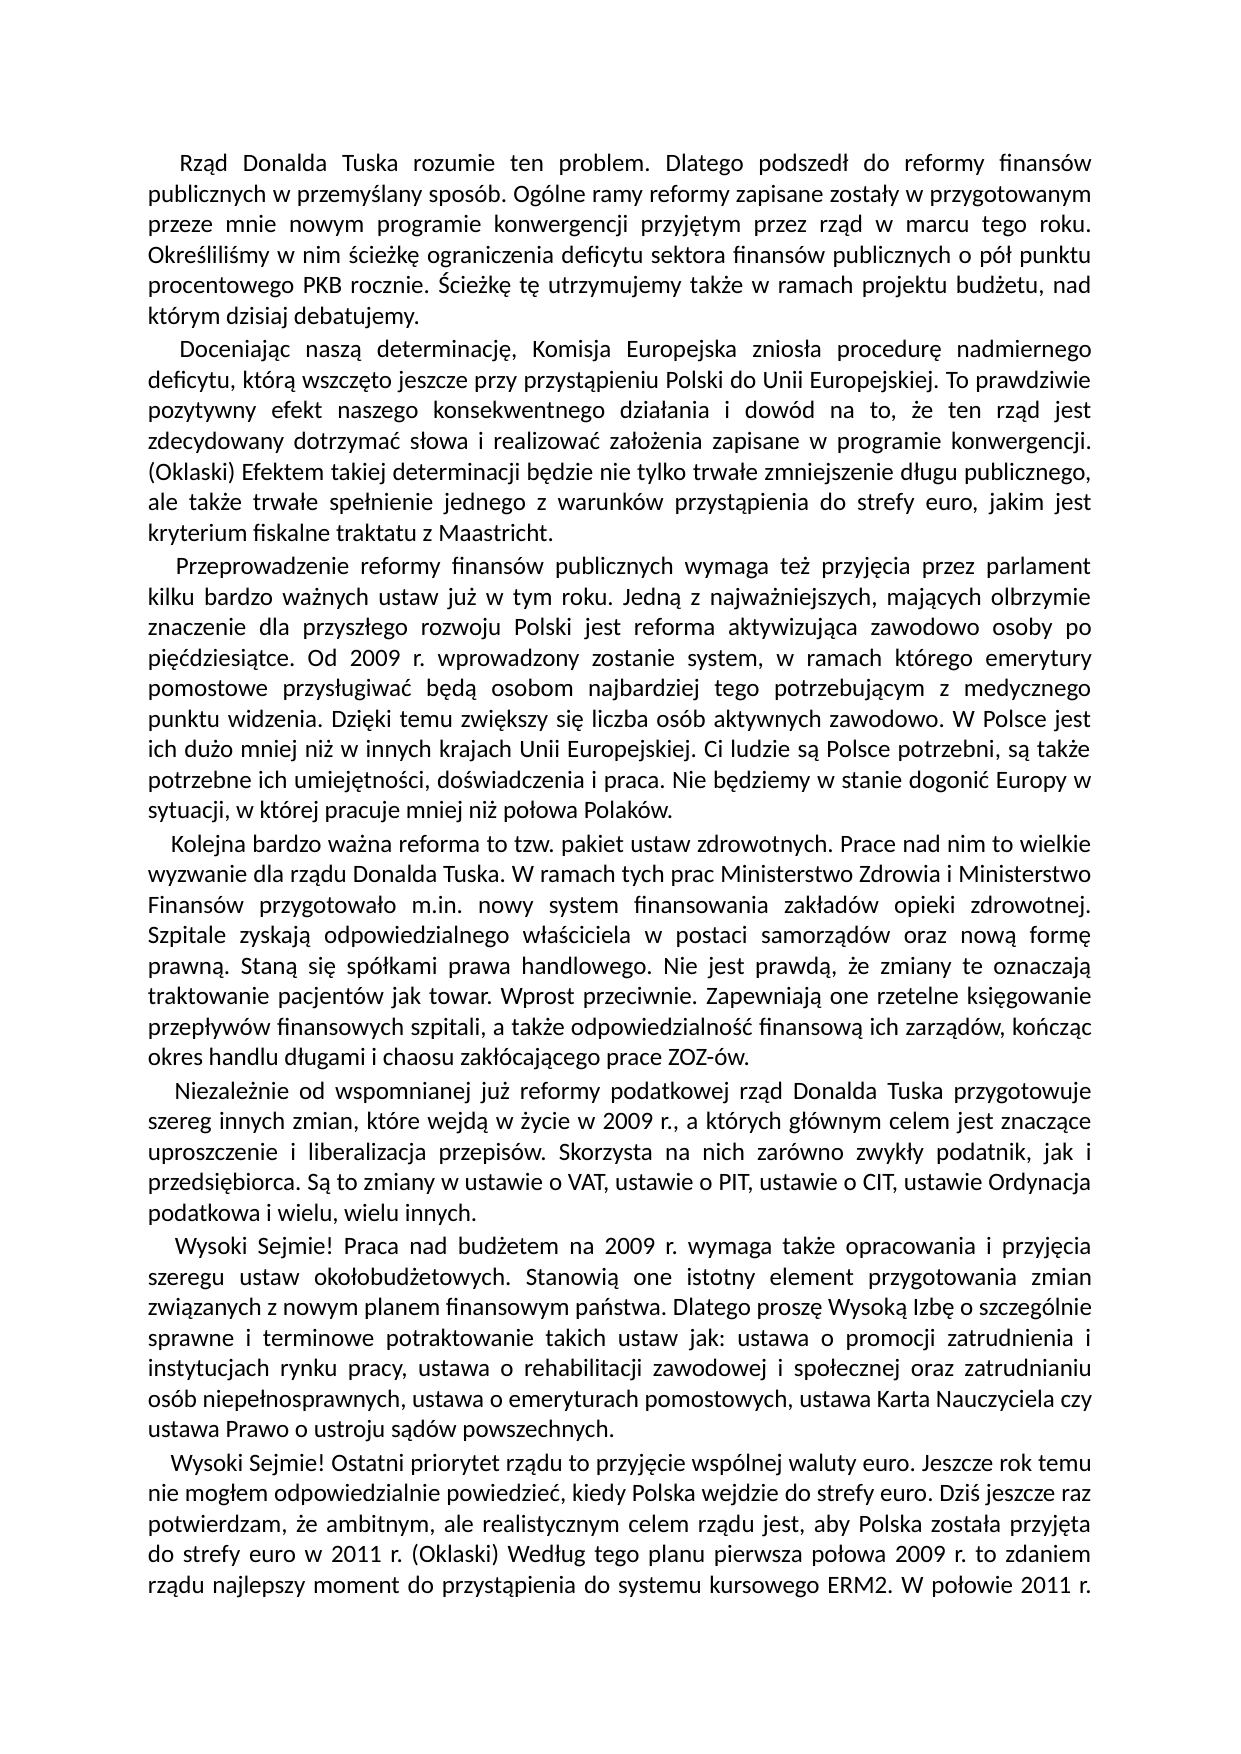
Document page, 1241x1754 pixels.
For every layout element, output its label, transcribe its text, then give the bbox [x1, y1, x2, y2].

text Wysoki Sejmie! Ostatni priorytet rządu to przyjęcie wspólnej waluty euro. Jeszcze rok temu nie mogłem odpowiedzialnie powiedzieć, kiedy Polska wejdzie do strefy euro. Dziś jeszcze raz potwierdzam, że ambitnym, ale realistycznym celem rządu jest, aby Polska została przyjęta do strefy euro w 2011 r. (Oklaski) Według tego planu pierwsza połowa 2009 r. to zdaniem rządu najlepszy moment do przystąpienia do systemu kursowego ERM2. W połowie 2011 r. [148, 1447, 1093, 1599]
text Niezależnie od wspomnianej już reformy podatkowej rząd Donalda Tuska przygotowuje szereg innych zmian, które wejdą w życie w 2009 r., a których głównym celem jest znaczące uproszczenie i liberalizacja przepisów. Skorzysta na nich zarówno zwykły podatnik, jak i przedsiębiorca. Są to zmiany w ustawie o VAT, ustawie o PIT, ustawie o CIT, ustawie Ordynacja podatkowa i wielu, wielu innych. [148, 1075, 1093, 1227]
text Rząd Donalda Tuska rozumie ten problem. Dlatego podszedł do reformy finansów publicznych w przemyślany sposób. Ogólne ramy reformy zapisane zostały w przygotowanym przeze mnie nowym programie konwergencji przyjętym przez rząd w marcu tego roku. Określiliśmy w nim ścieżkę ograniczenia deficytu sektora finansów publicznych o pół punktu procentowego PKB rocznie. Ścieżkę tę utrzymujemy także w ramach projektu budżetu, nad którym dzisiaj debatujemy. [148, 148, 1093, 331]
text Kolejna bardzo ważna reforma to tzw. pakiet ustaw zdrowotnych. Prace nad nim to wielkie wyzwanie dla rządu Donalda Tuska. W ramach tych prac Ministerstwo Zdrowia i Ministerstwo Finansów przygotowało m.in. nowy system finansowania zakładów opieki zdrowotnej. Szpitale zyskają odpowiedzialnego właściciela w postaci samorządów oraz nową formę prawną. Staną się spółkami prawa handlowego. Nie jest prawdą, że zmiany te oznaczają traktowanie pacjentów jak towar. Wprost przeciwnie. Zapewniają one rzetelne księgowanie przepływów finansowych szpitali, a także odpowiedzialność finansową ich zarządów, kończąc okres handlu długami i chaosu zakłócającego prace ZOZ-ów. [148, 828, 1093, 1072]
text Doceniając naszą determinację, Komisja Europejska zniosła procedurę nadmiernego deficytu, którą wszczęto jeszcze przy przystąpieniu Polski do Unii Europejskiej. To prawdziwie pozytywny efekt naszego konsekwentnego działania i dowód na to, że ten rząd jest zdecydowany dotrzymać słowa i realizować założenia zapisane w programie konwergencji. (Oklaski) Efektem takiej determinacji będzie nie tylko trwałe zmniejszenie długu publicznego, ale także trwałe spełnienie jednego z warunków przystąpienia do strefy euro, jakim jest kryterium fiskalne traktatu z Maastricht. [148, 334, 1093, 547]
text Przeprowadzenie reformy finansów publicznych wymaga też przyjęcia przez parlament kilku bardzo ważnych ustaw już w tym roku. Jedną z najważniejszych, mających olbrzymie znaczenie dla przyszłego rozwoju Polski jest reforma aktywizująca zawodowo osoby po pięćdziesiątce. Od 2009 r. wprowadzony zostanie system, w ramach którego emerytury pomostowe przysługiwać będą osobom najbardziej tego potrzebującym z medycznego punktu widzenia. Dzięki temu zwiększy się liczba osób aktywnych zawodowo. W Polsce jest ich dużo mniej niż w innych krajach Unii Europejskiej. Ci ludzie są Polsce potrzebni, są także potrzebne ich umiejętności, doświadczenia i praca. Nie będziemy w stanie dogonić Europy w sytuacji, w której pracuje mniej niż połowa Polaków. [148, 550, 1093, 825]
text Wysoki Sejmie! Praca nad budżetem na 2009 r. wymaga także opracowania i przyjęcia szeregu ustaw okołobudżetowych. Stanowią one istotny element przygotowania zmian związanych z nowym planem finansowym państwa. Dlatego proszę Wysoką Izbę o szczególnie sprawne i terminowe potraktowanie takich ustaw jak: ustawa o promocji zatrudnienia i instytucjach rynku pracy, ustawa o rehabilitacji zawodowej i społecznej oraz zatrudnianiu osób niepełnosprawnych, ustawa o emeryturach pomostowych, ustawa Karta Nauczyciela czy ustawa Prawo o ustroju sądów powszechnych. [148, 1230, 1093, 1444]
